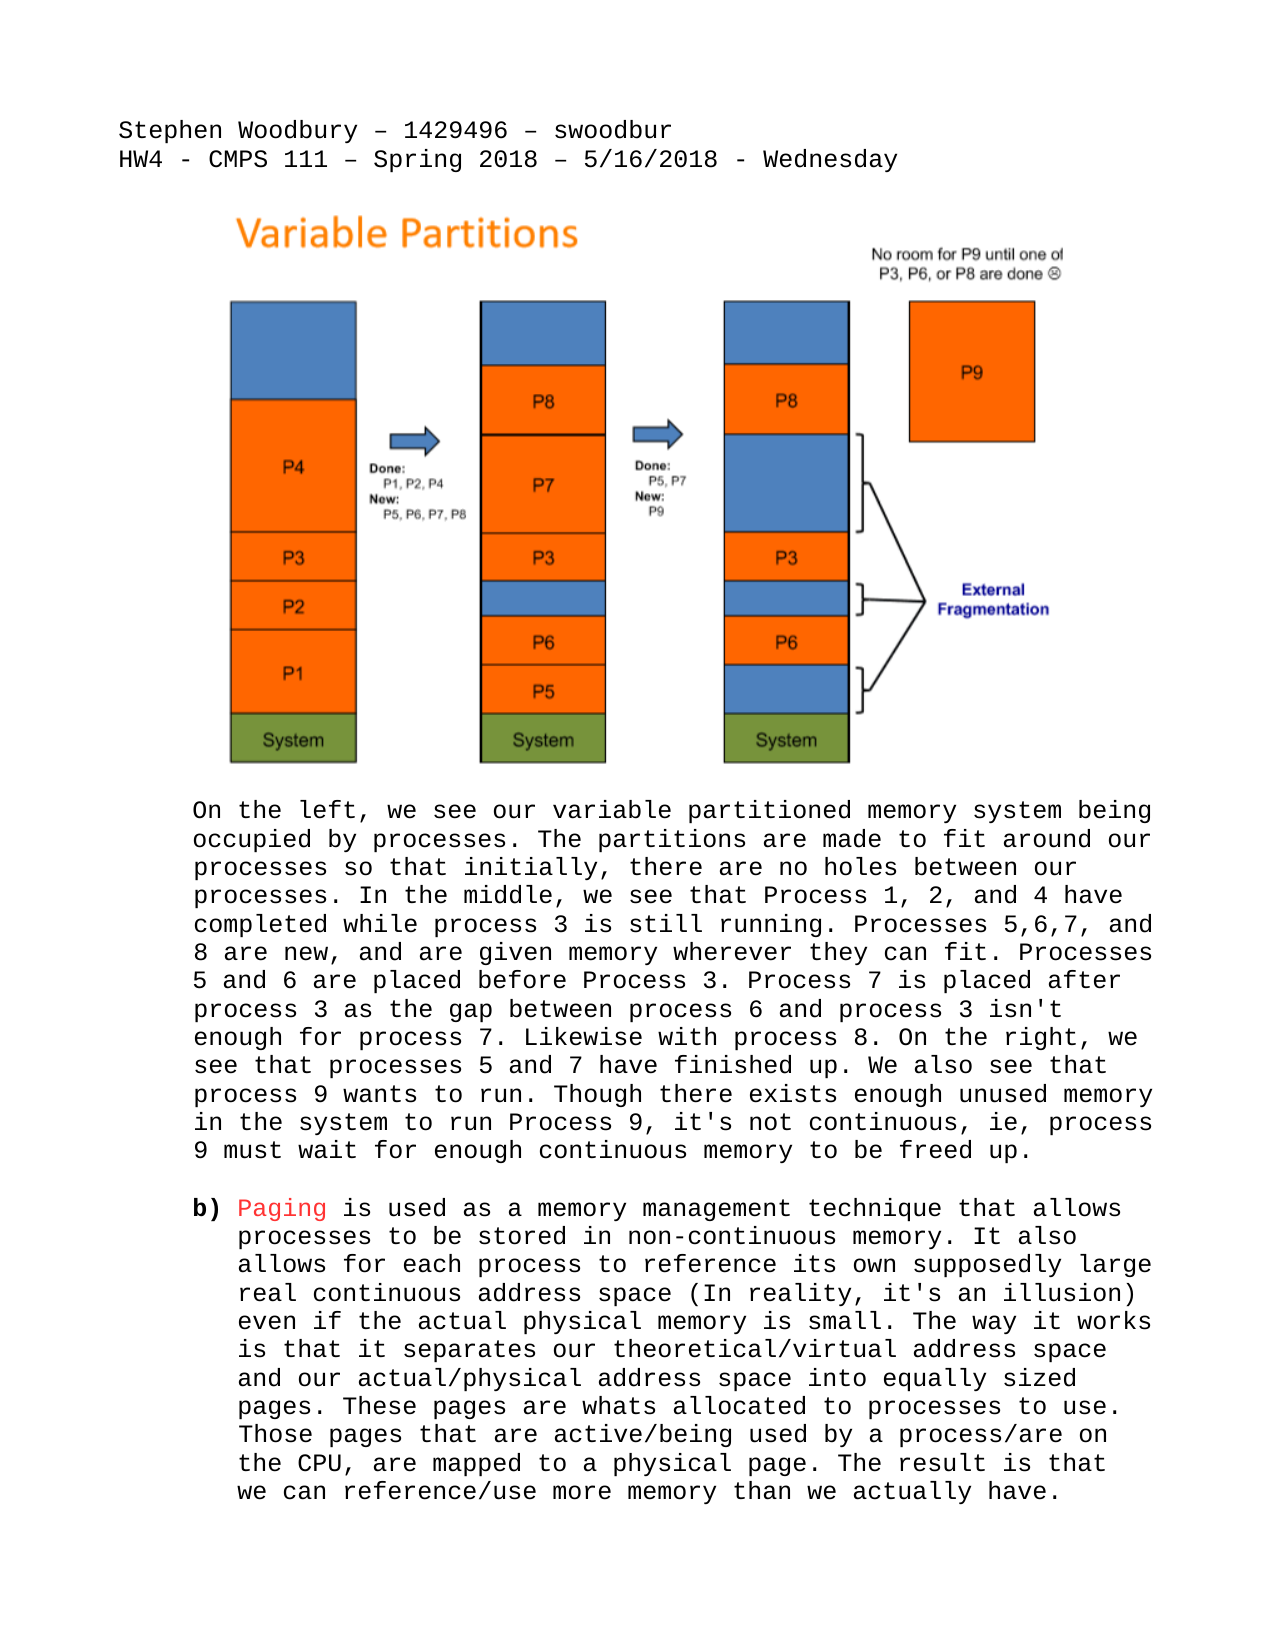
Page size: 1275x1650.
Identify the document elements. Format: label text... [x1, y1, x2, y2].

text see that processes 5 and 7 have finished up. We also see that [118, 1053, 1157, 1081]
text completed while process 3 is still running. Processes 5,6,7, and [118, 911, 1157, 940]
text 9 must wait for enough continuous memory to be freed up. [118, 1138, 1157, 1166]
text processes to be stored in non-continuous memory. It also allows for each process to reference its own supposedly large real continuous address space (In reality, it's an illusion) even if the actual physical memory is small. The way it works is that it separates our theoretical/virtual address space and our actual/physical address space into equally sized pages. These pages are whats allocated to processes to use. [118, 1223, 1157, 1422]
text process 9 wants to run. Though there exists enough unused memory [118, 1081, 1157, 1110]
text we can reference/use more memory than we actually have. [118, 1478, 1157, 1507]
text processes so that initially, there are no holes between our [118, 855, 1157, 883]
text Those pages that are active/being used by a process/are on the CPU, are mapped to a physical page. The result is that [118, 1422, 1157, 1478]
picture [212, 204, 1063, 770]
text b) Paging is used as a memory management technique that allows [118, 1195, 1157, 1223]
text enough for process 7. Likewise with process 8. On the right, we [118, 1025, 1157, 1053]
text 8 are new, and are given memory wherever they can fit. Processes 5 and 6 are placed before Process 3. Process 7 is placed after [118, 940, 1157, 996]
text process 3 as the gap between process 6 and process 3 isn't [118, 996, 1157, 1025]
text On the left, we see our variable partitioned memory system being [118, 798, 1157, 826]
text processes. In the middle, we see that Process 1, 2, and 4 have [118, 883, 1157, 911]
text in the system to run Process 9, it's not continuous, ie, process [118, 1110, 1157, 1138]
text occupied by processes. The partitions are made to fit around our [118, 826, 1157, 855]
